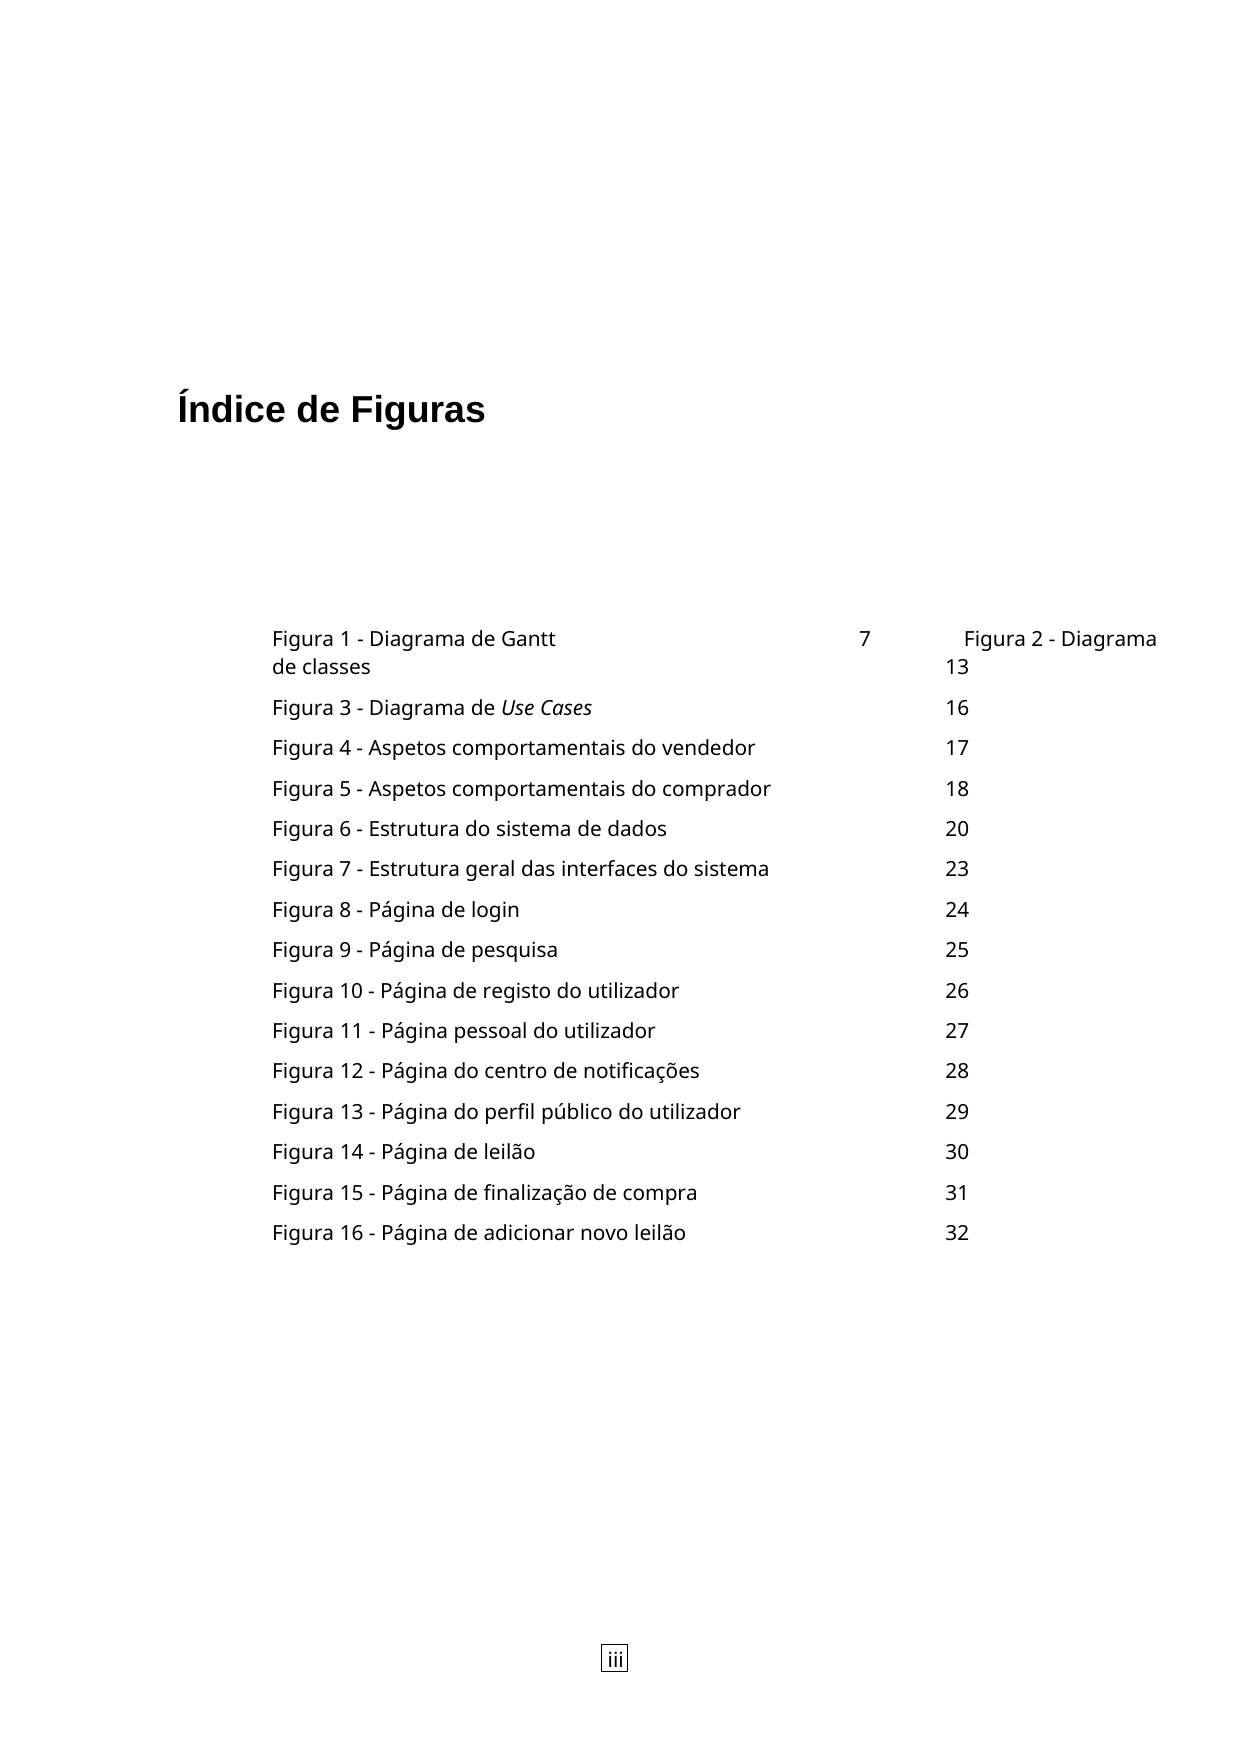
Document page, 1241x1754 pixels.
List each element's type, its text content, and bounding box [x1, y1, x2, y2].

text Figura 1 - Diagrama de Gantt 7 Figura 2 - Diagrama de classes 13 [272, 624, 1180, 681]
text Figura 11 - Página pessoal do utilizador 27 [272, 1016, 1180, 1044]
text Figura 8 - Página de login 24 [272, 895, 1180, 923]
text Figura 13 - Página do perfil público do utilizador 29 [272, 1097, 1180, 1125]
text Figura 16 - Página de adicionar novo leilão 32 [272, 1218, 1180, 1247]
text Figura 6 - Estrutura do sistema de dados 20 [272, 814, 1180, 843]
text Figura 4 - Aspetos comportamentais do vendedor 17 [272, 733, 1180, 762]
text Figura 12 - Página do centro de notificações 28 [272, 1057, 1180, 1085]
text Figura 3 - Diagrama de Use Cases 16 [272, 693, 1180, 721]
text Figura 15 - Página de finalização de compra 31 [272, 1178, 1180, 1206]
text Figura 10 - Página de registo do utilizador 26 [272, 976, 1180, 1004]
text Figura 5 - Aspetos comportamentais do comprador 18 [272, 774, 1180, 802]
text Figura 9 - Página de pesquisa 25 [272, 935, 1180, 964]
text Índice de Figuras [177, 387, 1180, 431]
text Figura 14 - Página de leilão 30 [272, 1137, 1180, 1166]
text Figura 7 - Estrutura geral das interfaces do sistema 23 [272, 854, 1180, 883]
